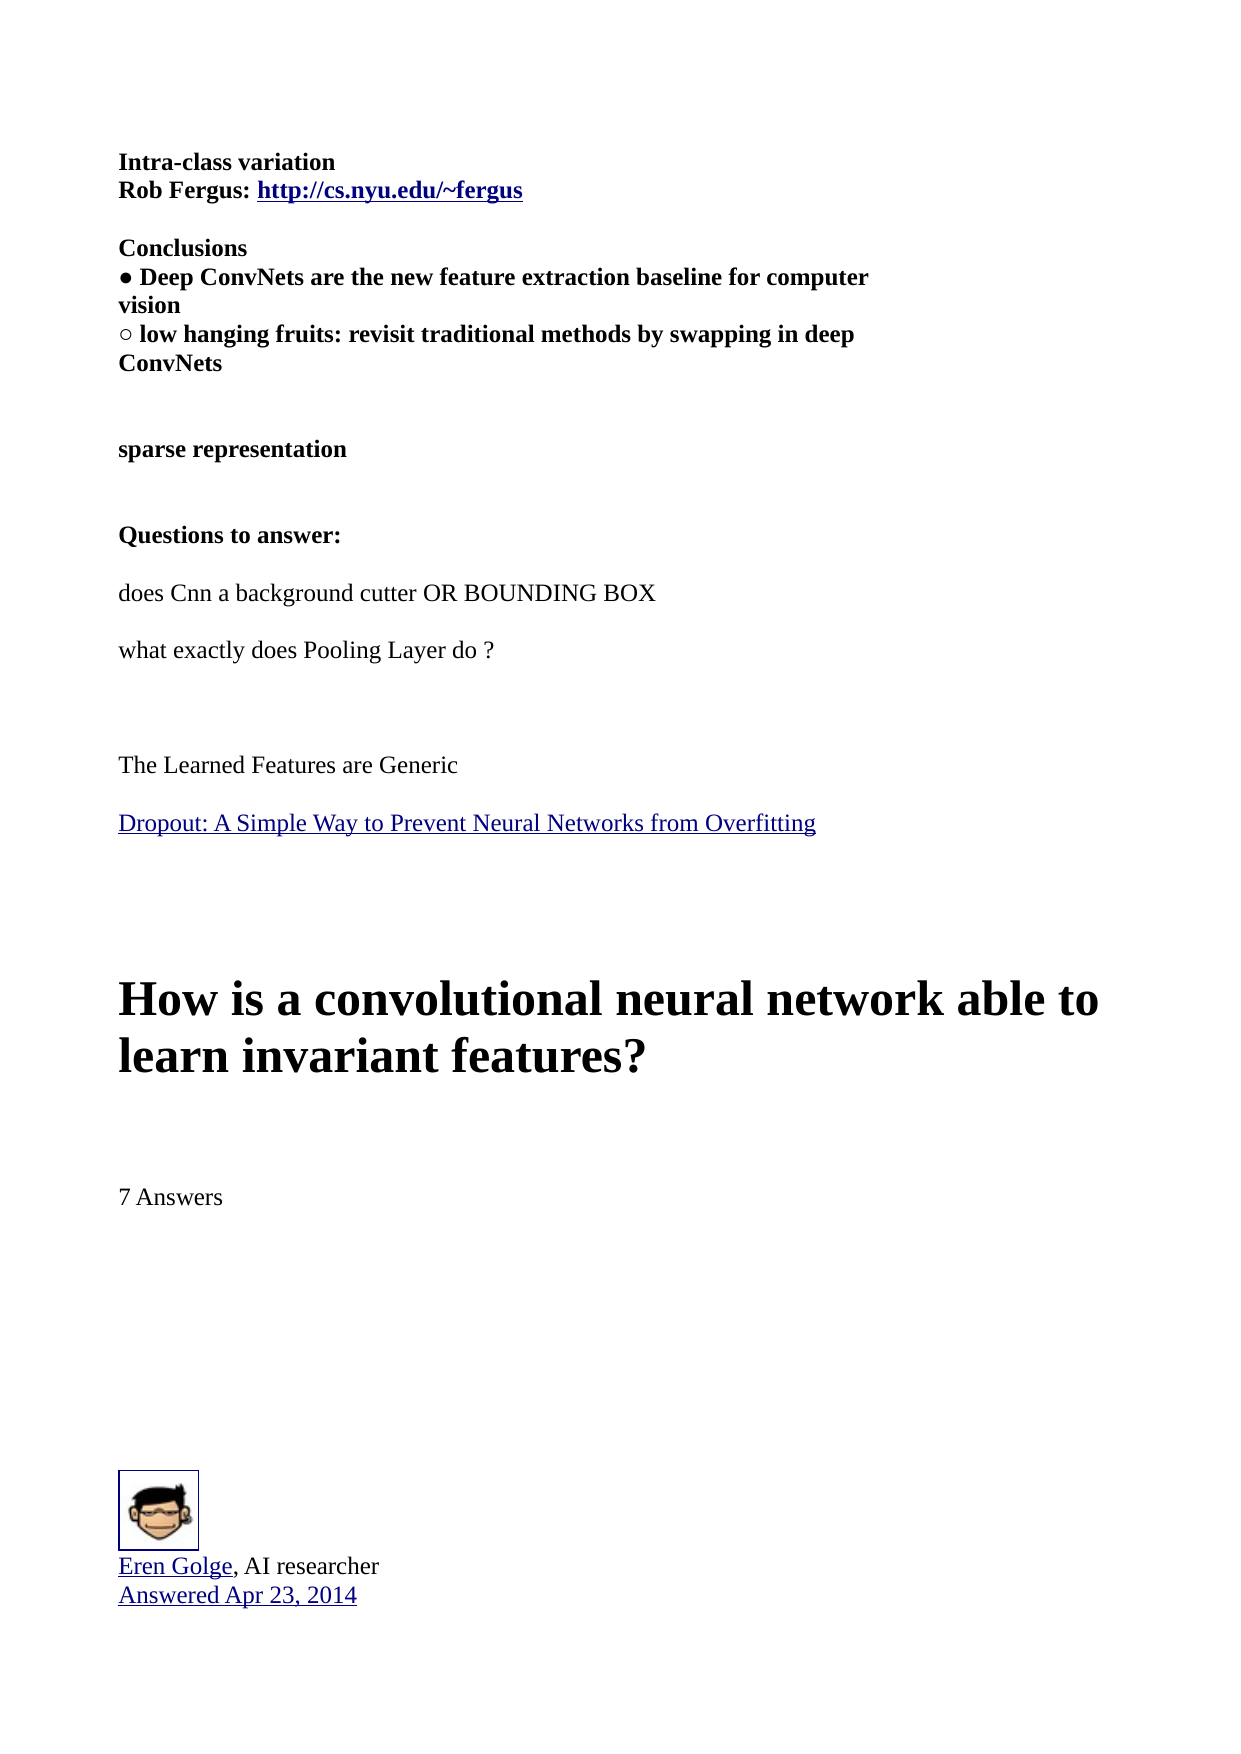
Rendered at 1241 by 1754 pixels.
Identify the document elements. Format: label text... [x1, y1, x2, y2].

text ● Deep ConvNets are the new feature extraction baseline for computer [118, 262, 1122, 291]
text Questions to answer: [118, 521, 1122, 549]
text vision [118, 291, 1122, 319]
text sparse representation [118, 434, 1122, 463]
text ConvNets [118, 348, 1122, 377]
text Conclusions [118, 233, 1122, 262]
text Intra-class variation [118, 147, 1122, 176]
text does Cnn a background cutter OR BOUNDING BOX [118, 578, 1122, 607]
text Rob Fergus: http://cs.nyu.edu/~fergus [118, 176, 1122, 204]
text Dropout: A Simple Way to Prevent Neural Networks from Overfitting [118, 808, 1122, 837]
text ○ low hanging fruits: revisit traditional methods by swapping in deep [118, 319, 1122, 348]
text The Learned Features are Generic [118, 751, 1122, 779]
text what exactly does Pooling Layer do ? [118, 636, 1122, 664]
text Answered Apr 23, 2014 [118, 1580, 1122, 1608]
picture [120, 1471, 198, 1549]
text Eren Golge, AI researcher [118, 1551, 1122, 1580]
subtitle How is a convolutional neural network able to learn invariant features? [118, 968, 1122, 1083]
text 7 Answers [118, 1182, 1122, 1211]
